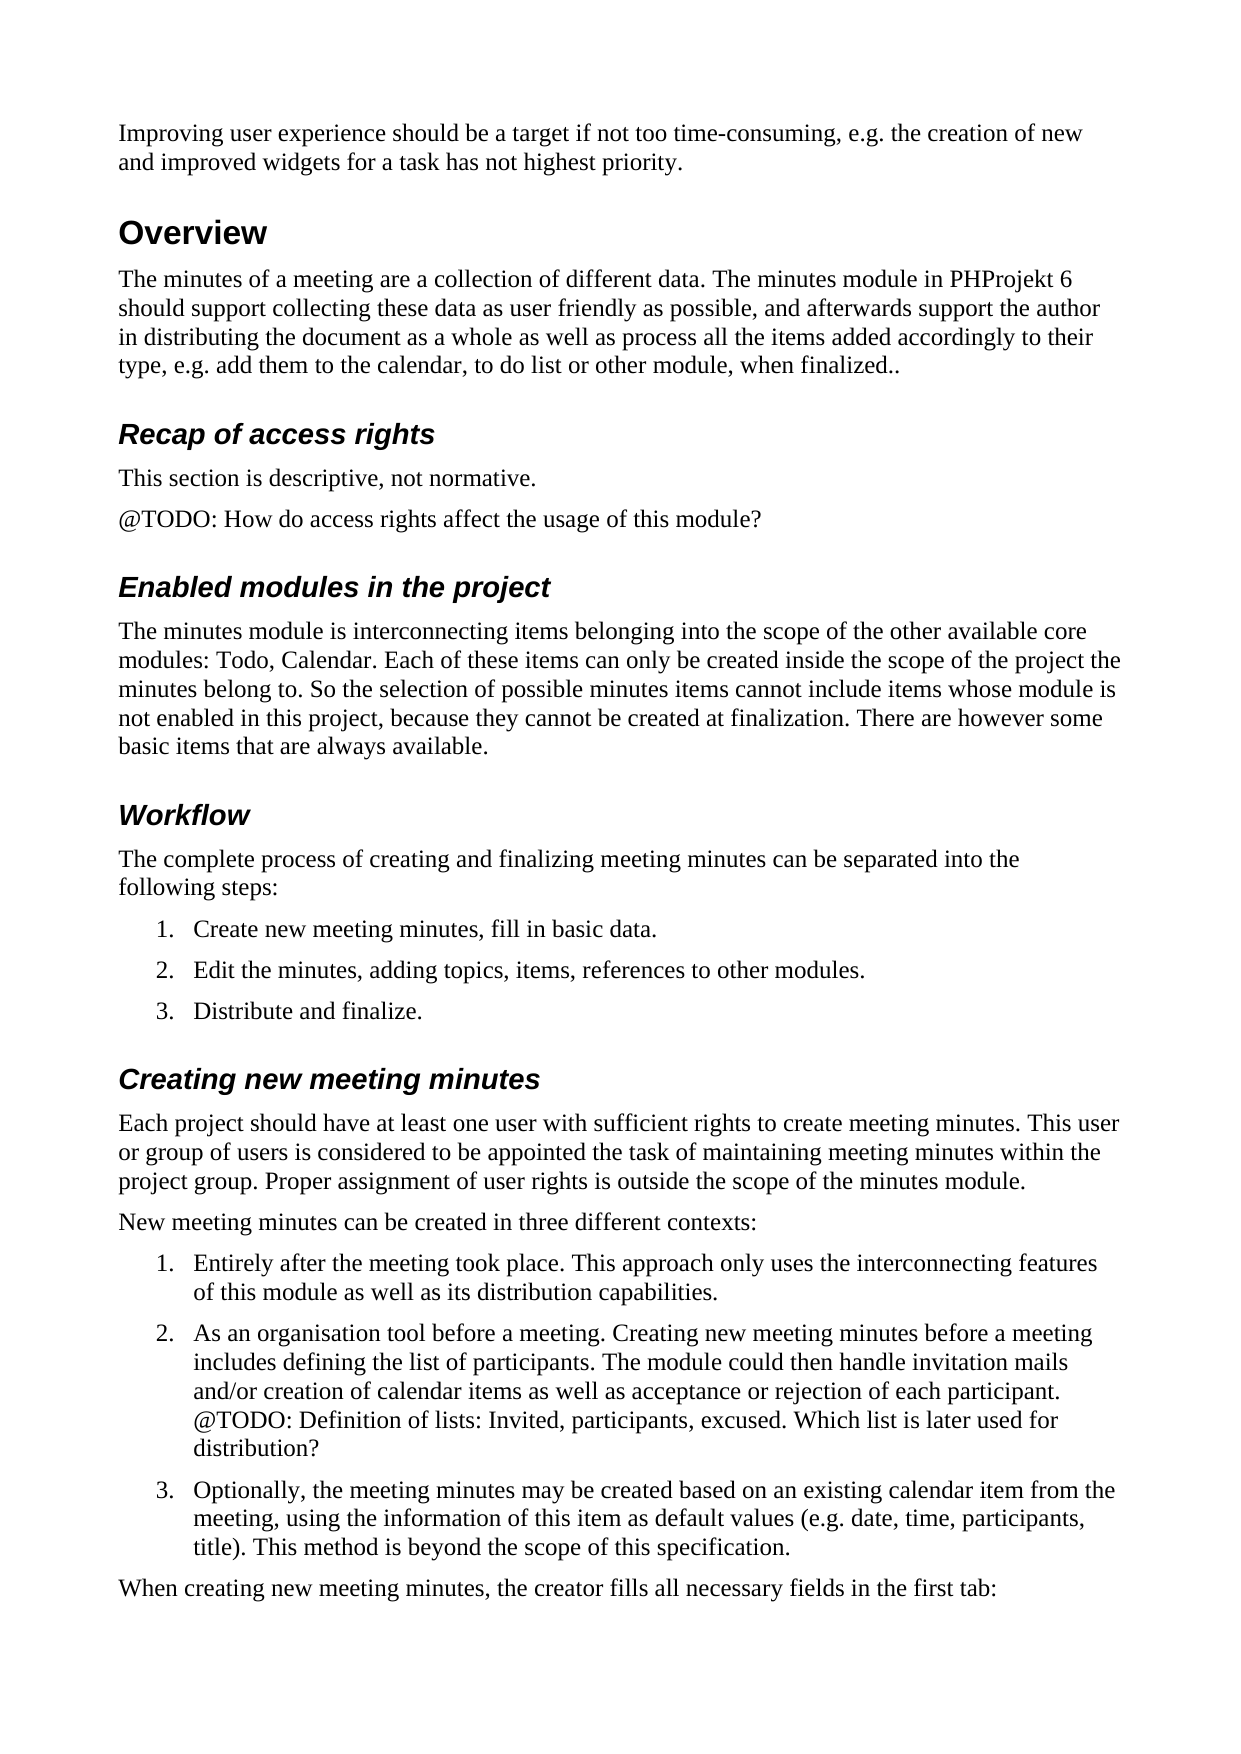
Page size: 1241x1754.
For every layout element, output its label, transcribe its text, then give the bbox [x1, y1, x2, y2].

text Improving user experience should be a target if not too time-consuming, e.g. the creation of new and improved widgets for a task has not highest priority. [118, 118, 1122, 176]
text This section is descriptive, not normative. [118, 463, 1122, 492]
text @TODO: How do access rights affect the usage of this module? [118, 504, 1122, 533]
subtitle Enabled modules in the project [118, 570, 1122, 604]
subtitle Creating new meeting minutes [118, 1062, 1122, 1096]
list Entirely after the meeting took place. This approach only uses the interconnecting features of this module as well as its distribution capabilities. [156, 1248, 1122, 1306]
subtitle Overview [118, 213, 1122, 252]
list Create new meeting minutes, fill in basic data. [156, 914, 1122, 942]
text The minutes of a meeting are a collection of different data. The minutes module in PHProjekt 6 should support collecting these data as user friendly as possible, and afterwards support the author in distributing the document as a whole as well as process all the items added accordingly to their type, e.g. add them to the calendar, to do list or other module, when finalized.. [118, 264, 1122, 379]
list Optionally, the meeting minutes may be created based on an existing calendar item from the meeting, using the information of this item as default values (e.g. date, time, participants, title). This method is beyond the scope of this specification. [156, 1475, 1122, 1561]
list As an organisation tool before a meeting. Creating new meeting minutes before a meeting includes defining the list of participants. The module could then handle invitation mails and/or creation of calendar items as well as acceptance or rejection of each participant. @TODO: Definition of lists: Invited, participants, excused. Which list is later used for distribution? [156, 1318, 1122, 1462]
text When creating new meeting minutes, the creator fills all necessary fields in the first tab: [118, 1573, 1122, 1602]
text New meeting minutes can be created in three different contexts: [118, 1207, 1122, 1236]
list Distribute and finalize. [156, 996, 1122, 1025]
list Edit the minutes, adding topics, items, references to other modules. [156, 955, 1122, 984]
text The minutes module is interconnecting items belonging into the scope of the other available core modules: Todo, Calendar. Each of these items can only be created inside the scope of the project the minutes belong to. So the selection of possible minutes items cannot include items whose module is not enabled in this project, because they cannot be created at finalization. There are however some basic items that are always available. [118, 616, 1122, 760]
text Each project should have at least one user with sufficient rights to create meeting minutes. This user or group of users is considered to be appointed the task of maintaining meeting minutes within the project group. Proper assignment of user rights is outside the scope of the minutes module. [118, 1108, 1122, 1195]
subtitle Workflow [118, 798, 1122, 831]
text The complete process of creating and finalizing meeting minutes can be separated into the following steps: [118, 844, 1122, 901]
subtitle Recap of access rights [118, 417, 1122, 450]
